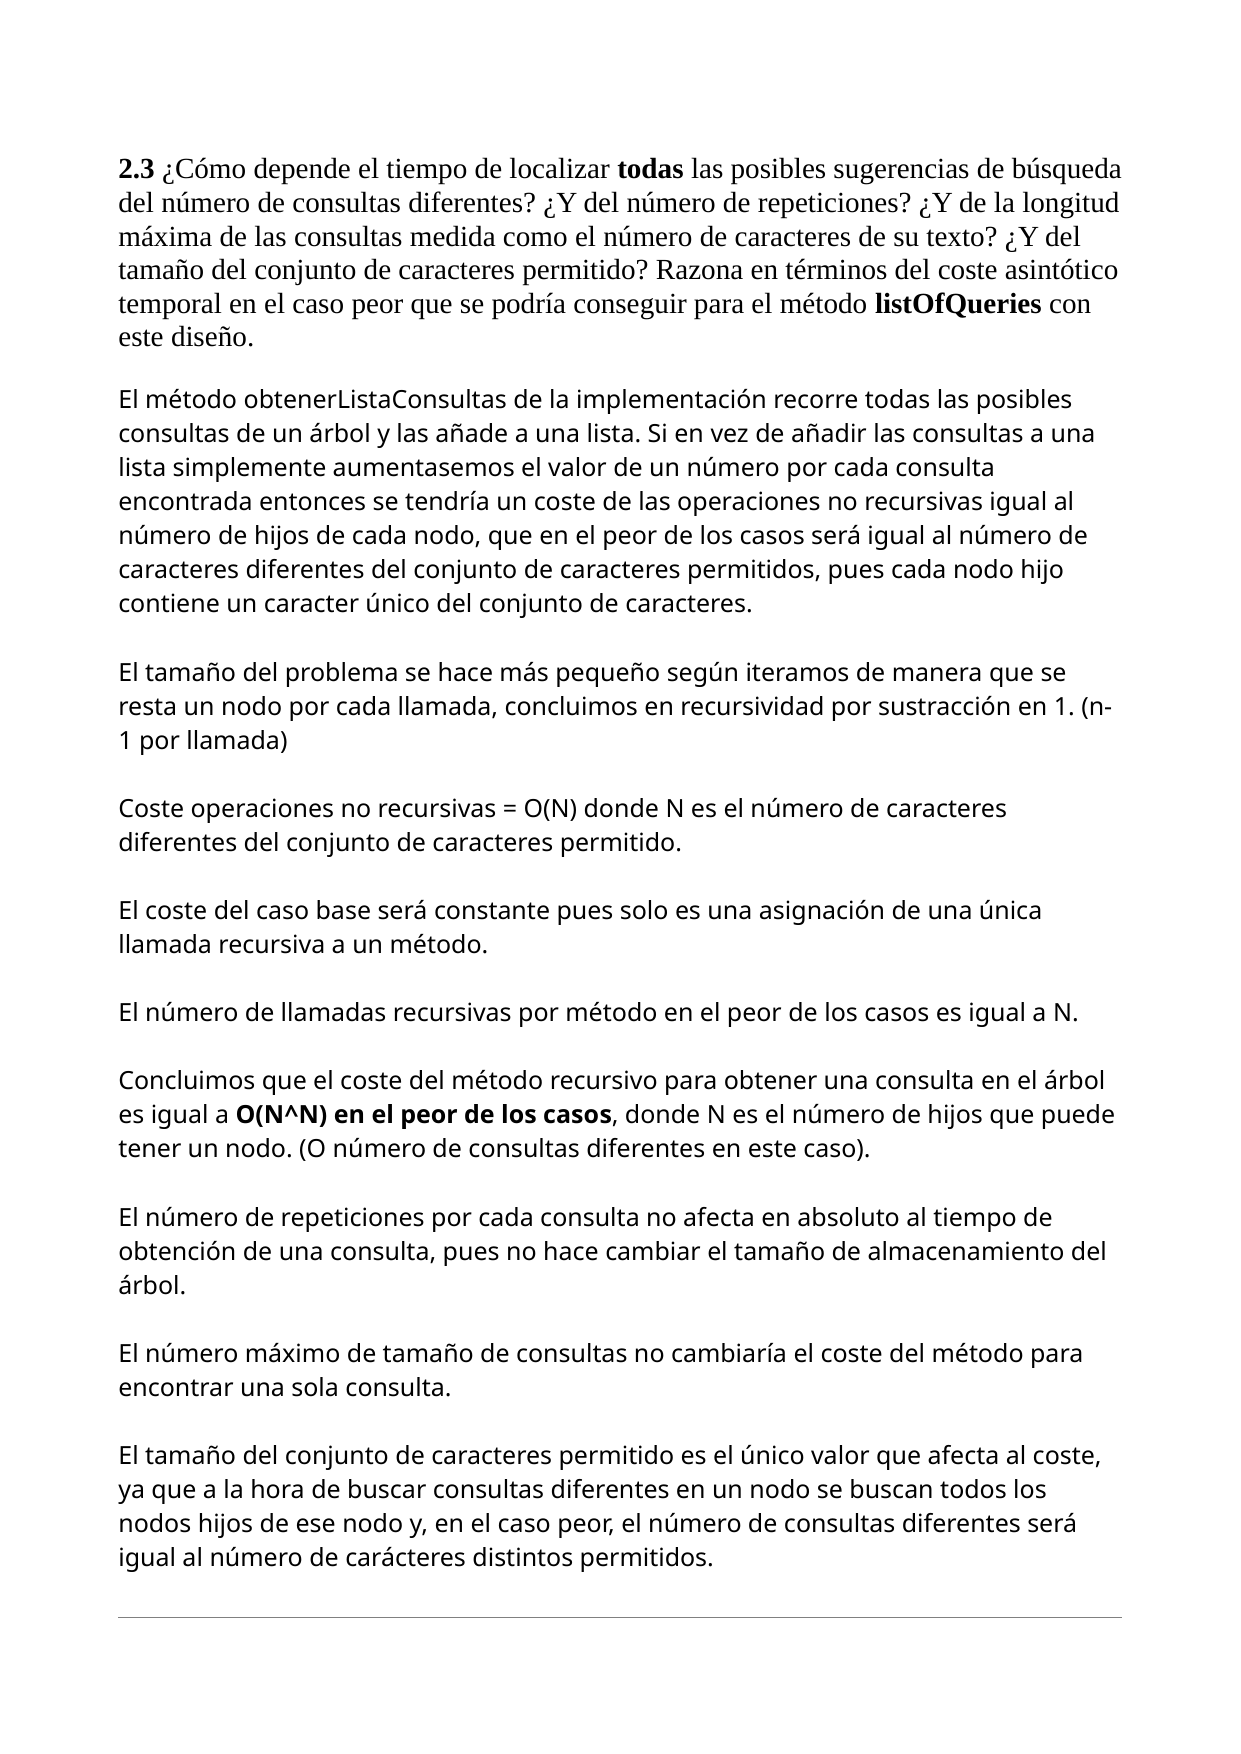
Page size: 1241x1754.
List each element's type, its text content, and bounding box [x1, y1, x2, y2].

text Coste operaciones no recursivas = O(N) donde N es el número de caracteres diferentes del conjunto de caracteres permitido. [118, 790, 1122, 858]
text El método obtenerListaConsultas de la implementación recorre todas las posibles consultas de un árbol y las añade a una lista. Si en vez de añadir las consultas a una lista simplemente aumentasemos el valor de un número por cada consulta encontrada entonces se tendría un coste de las operaciones no recursivas igual al número de hijos de cada nodo, que en el peor de los casos será igual al número de caracteres diferentes del conjunto de caracteres permitidos, pues cada nodo hijo contiene un caracter único del conjunto de caracteres. [118, 382, 1122, 620]
text Concluimos que el coste del método recursivo para obtener una consulta en el árbol es igual a O(N^N) en el peor de los casos, donde N es el número de hijos que puede tener un nodo. (O número de consultas diferentes en este caso). [118, 1063, 1122, 1165]
text El número de repeticiones por cada consulta no afecta en absoluto al tiempo de obtención de una consulta, pues no hace cambiar el tamaño de almacenamiento del árbol. [118, 1199, 1122, 1301]
text El tamaño del problema se hace más pequeño según iteramos de manera que se resta un nodo por cada llamada, concluimos en recursividad por sustracción en 1. (n-1 por llamada) [118, 654, 1122, 756]
text El coste del caso base será constante pues solo es una asignación de una única llamada recursiva a un método. [118, 893, 1122, 961]
text El tamaño del conjunto de caracteres permitido es el único valor que afecta al coste, ya que a la hora de buscar consultas diferentes en un nodo se buscan todos los nodos hijos de ese nodo y, en el caso peor, el número de consultas diferentes será igual al número de carácteres distintos permitidos. [118, 1438, 1122, 1574]
text 2.3 ¿Cómo depende el tiempo de localizar todas las posibles sugerencias de búsqueda del número de consultas diferentes? ¿Y del número de repeticiones? ¿Y de la longitud máxima de las consultas medida como el número de caracteres de su texto? ¿Y del tamaño del conjunto de caracteres permitido? Razona en términos del coste asintótico temporal en el caso peor que se podría conseguir para el método listOfQueries con este diseño. [118, 152, 1122, 353]
text El número de llamadas recursivas por método en el peor de los casos es igual a N. [118, 995, 1122, 1029]
text El número máximo de tamaño de consultas no cambiaría el coste del método para encontrar una sola consulta. [118, 1335, 1122, 1403]
